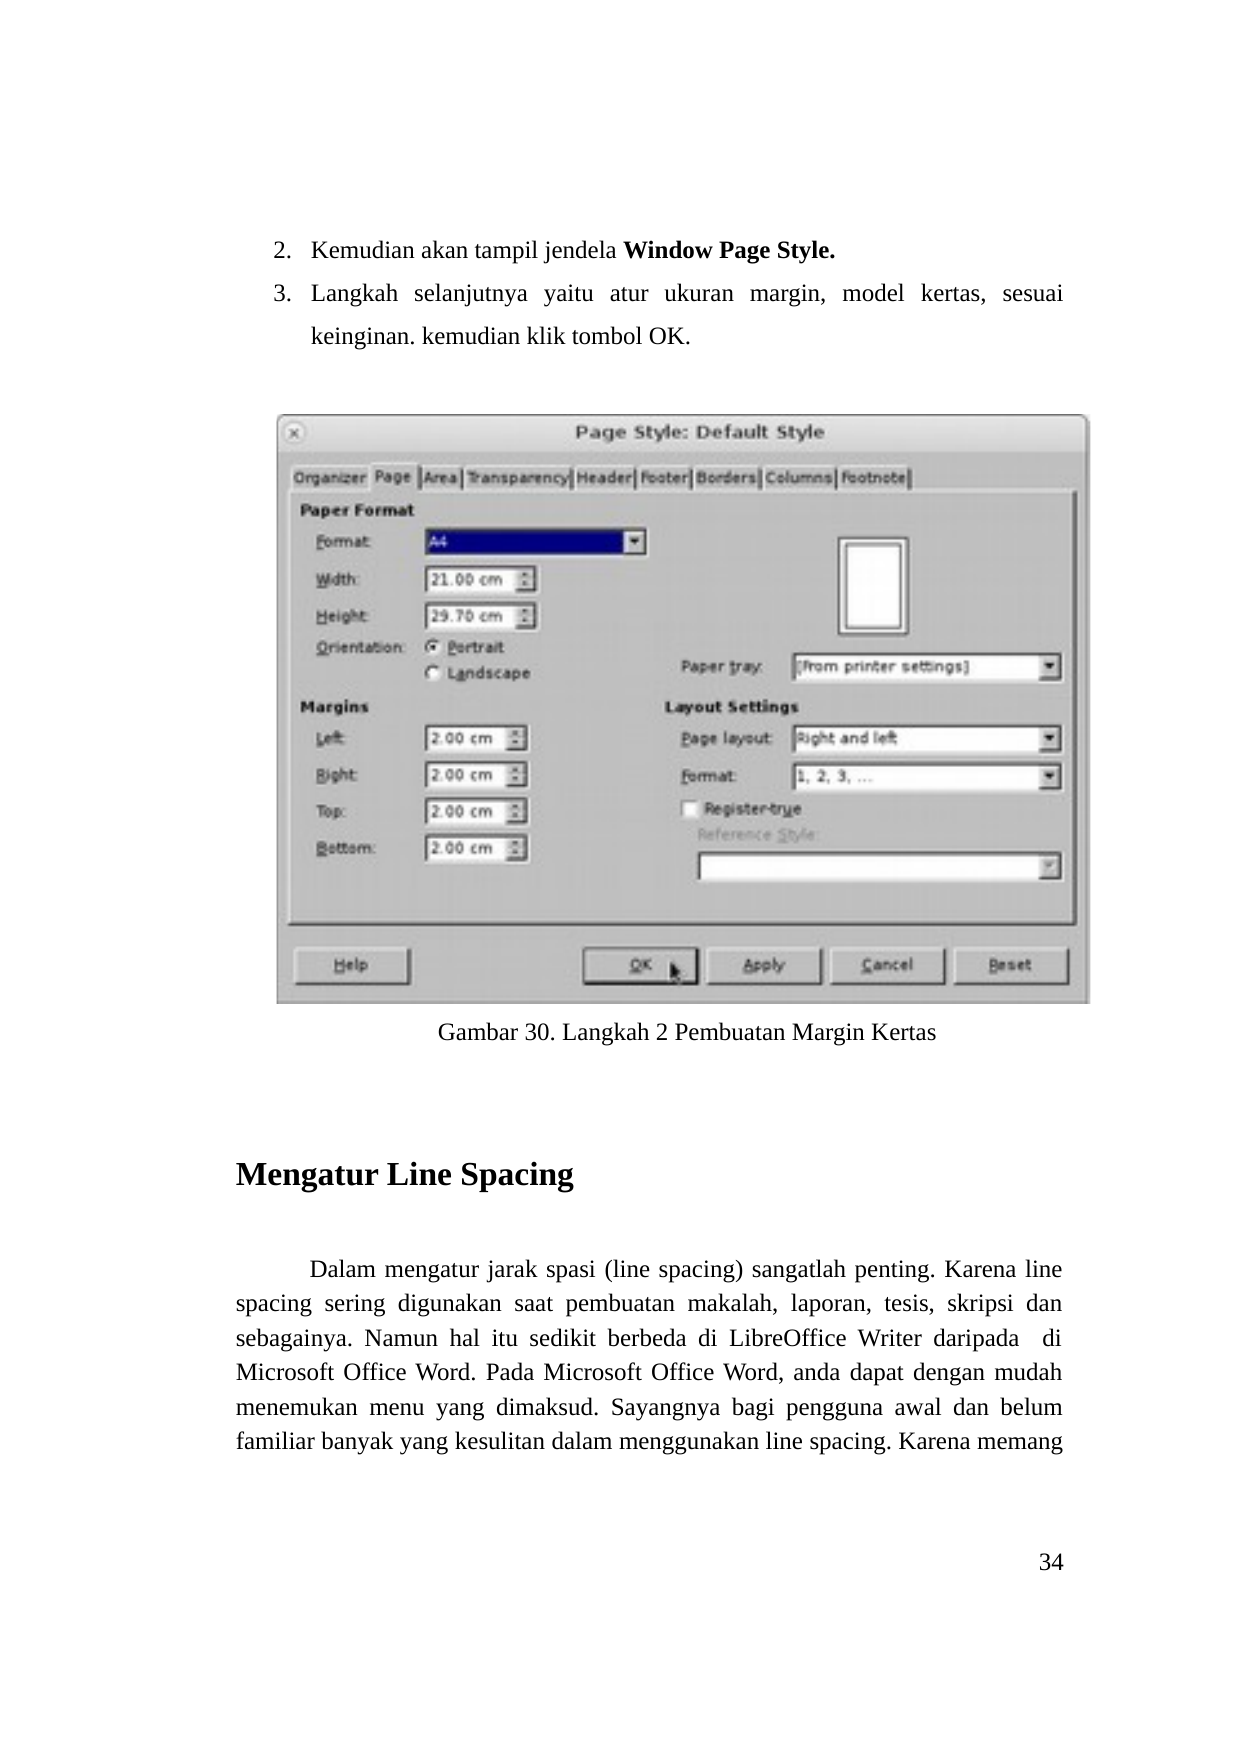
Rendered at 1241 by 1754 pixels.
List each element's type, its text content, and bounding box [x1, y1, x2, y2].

picture [276, 414, 1091, 1004]
list Gambar 30. Langkah 2 Pembuatan Margin Kertas [273, 407, 1063, 1046]
list Langkah selanjutnya yaitu atur ukuran margin, model kertas, sesuai keinginan. kemudian klik tombol OK. [273, 278, 1063, 350]
subtitle Mengatur Line Spacing [236, 1154, 1063, 1192]
text Dalam mengatur jarak spasi (line spacing) sangatlah penting. Karena line spacing sering digunakan saat pembuatan makalah, laporan, tesis, skripsi dan sebagainya. Namun hal itu sedikit berbeda di LibreOffice Writer daripada di Microsoft Office Word. Pada Microsoft Office Word, anda dapat dengan mudah menemukan menu yang dimaksud. Sayangnya bagi pengguna awal dan belum familiar banyak yang kesulitan dalam menggunakan line spacing. Karena memang [236, 1254, 1063, 1455]
list Kemudian akan tampil jendela Window Page Style. [273, 235, 1063, 263]
